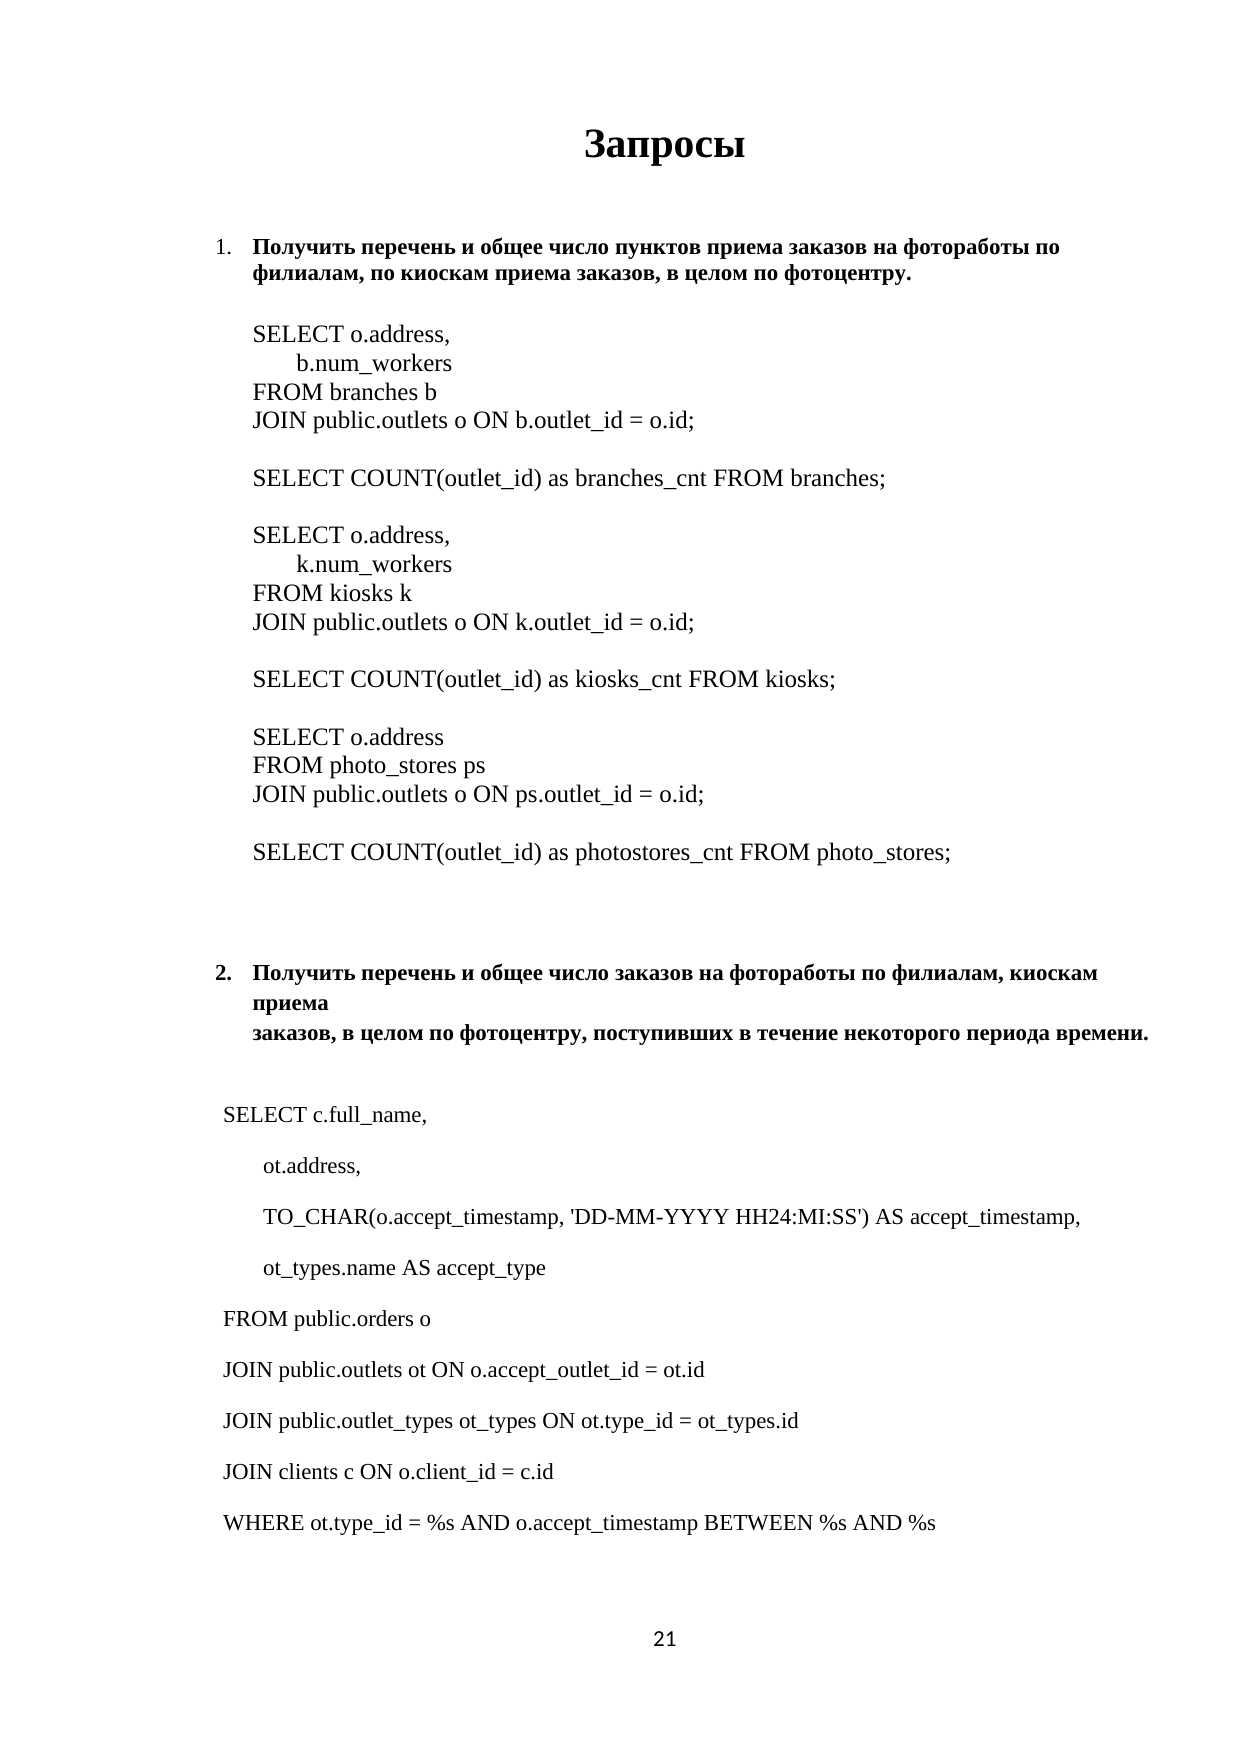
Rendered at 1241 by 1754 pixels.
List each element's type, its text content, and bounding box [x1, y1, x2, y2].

text SELECT c.full_name, [177, 1071, 1152, 1127]
text JOIN public.outlets ot ON o.accept_outlet_id = ot.id [177, 1356, 1152, 1382]
text JOIN public.outlet_types ot_types ON ot.type_id = ot_types.id [177, 1407, 1152, 1433]
text ot_types.name AS accept_type [177, 1254, 1152, 1280]
text WHERE ot.type_id = %s AND o.accept_timestamp BETWEEN %s AND %s [177, 1509, 1152, 1566]
text TO_CHAR(o.accept_timestamp, 'DD-MM-YYYY HH24:MI:SS') AS accept_timestamp, [177, 1203, 1152, 1229]
text JOIN clients c ON o.client_id = c.id [177, 1458, 1152, 1484]
list Получить перечень и общее число пунктов приема заказов на фотоработы по филиалам, по киоскам приема заказов, в целом по фотоцентру. SELECT o.address, b.num_workers FROM branches b JOIN public.outlets o ON b.outlet_id = o.id; SELECT COUNT(outlet_id) as branches_cnt FROM branches; SELECT o.address, k.num_workers FROM kiosks k JOIN public.outlets o ON k.outlet_id = o.id; SELECT COUNT(outlet_id) as kiosks_cnt FROM kiosks; SELECT o.address FROM photo_stores ps JOIN public.outlets o ON ps.outlet_id = o.id; SELECT COUNT(outlet_id) as photostores_cnt FROM photo_stores; [215, 233, 1152, 959]
list Получить перечень и общее число заказов на фотоработы по филиалам, киоскам приема заказов, в целом по фотоцентру, поступивших в течение некоторого периода времени. [215, 959, 1152, 1046]
text ot.address, [177, 1152, 1152, 1178]
text FROM public.orders o [177, 1305, 1152, 1331]
text Запросы [177, 118, 1152, 166]
